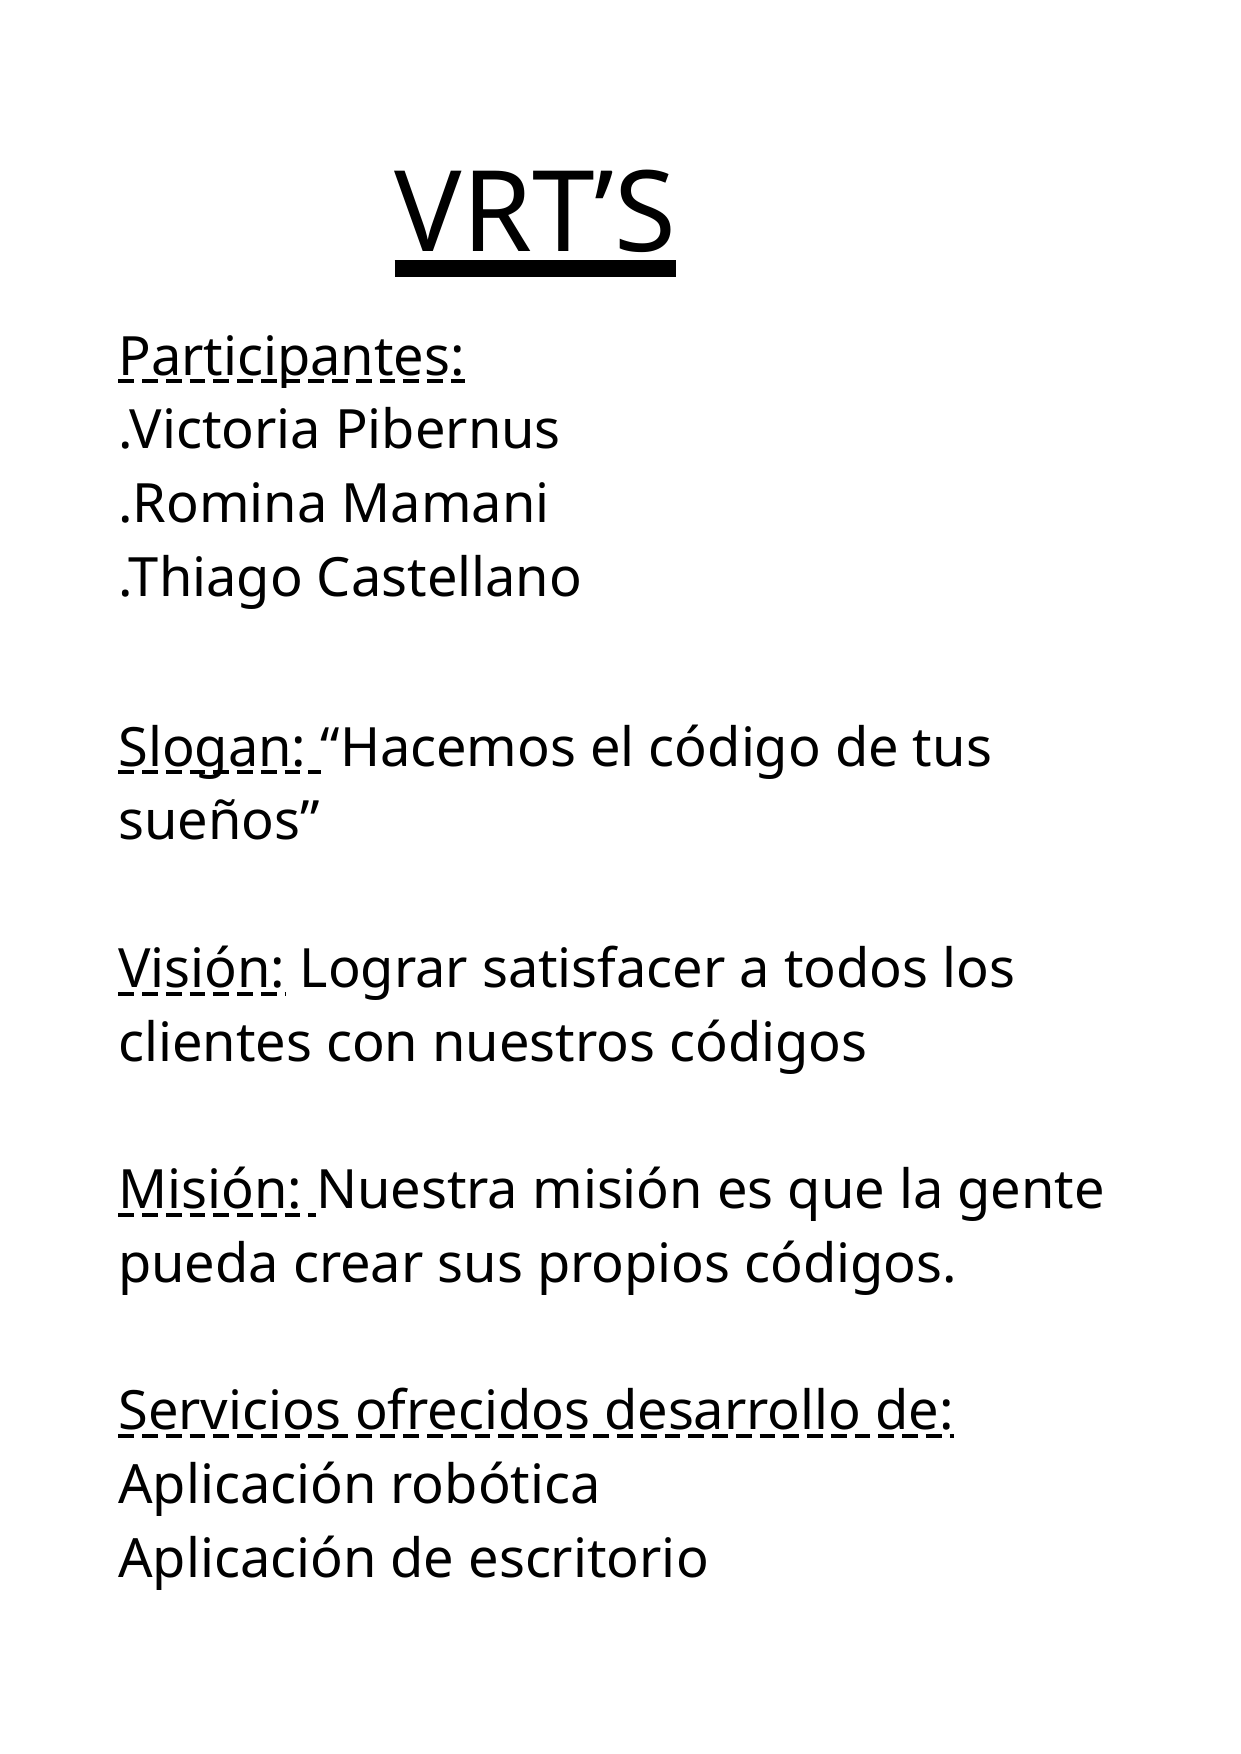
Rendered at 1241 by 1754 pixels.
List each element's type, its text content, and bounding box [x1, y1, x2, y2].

text Aplicación de escritorio [118, 1519, 1122, 1593]
text .Victoria Pibernus [118, 391, 1122, 465]
text Aplicación robótica [118, 1446, 1122, 1519]
text Participantes: [118, 317, 1122, 391]
text .Thiago Castellano [118, 538, 1122, 612]
text Servicios ofrecidos desarrollo de: [118, 1372, 1122, 1446]
text Slogan: “Hacemos el código de tus sueños” [118, 708, 1122, 856]
text .Romina Mamani [118, 465, 1122, 538]
text Visión: Lograr satisfacer a todos los clientes con nuestros códigos [118, 929, 1122, 1077]
text VRT’S [118, 118, 1122, 288]
text Misión: Nuestra misión es que la gente pueda crear sus propios códigos. [118, 1151, 1122, 1298]
